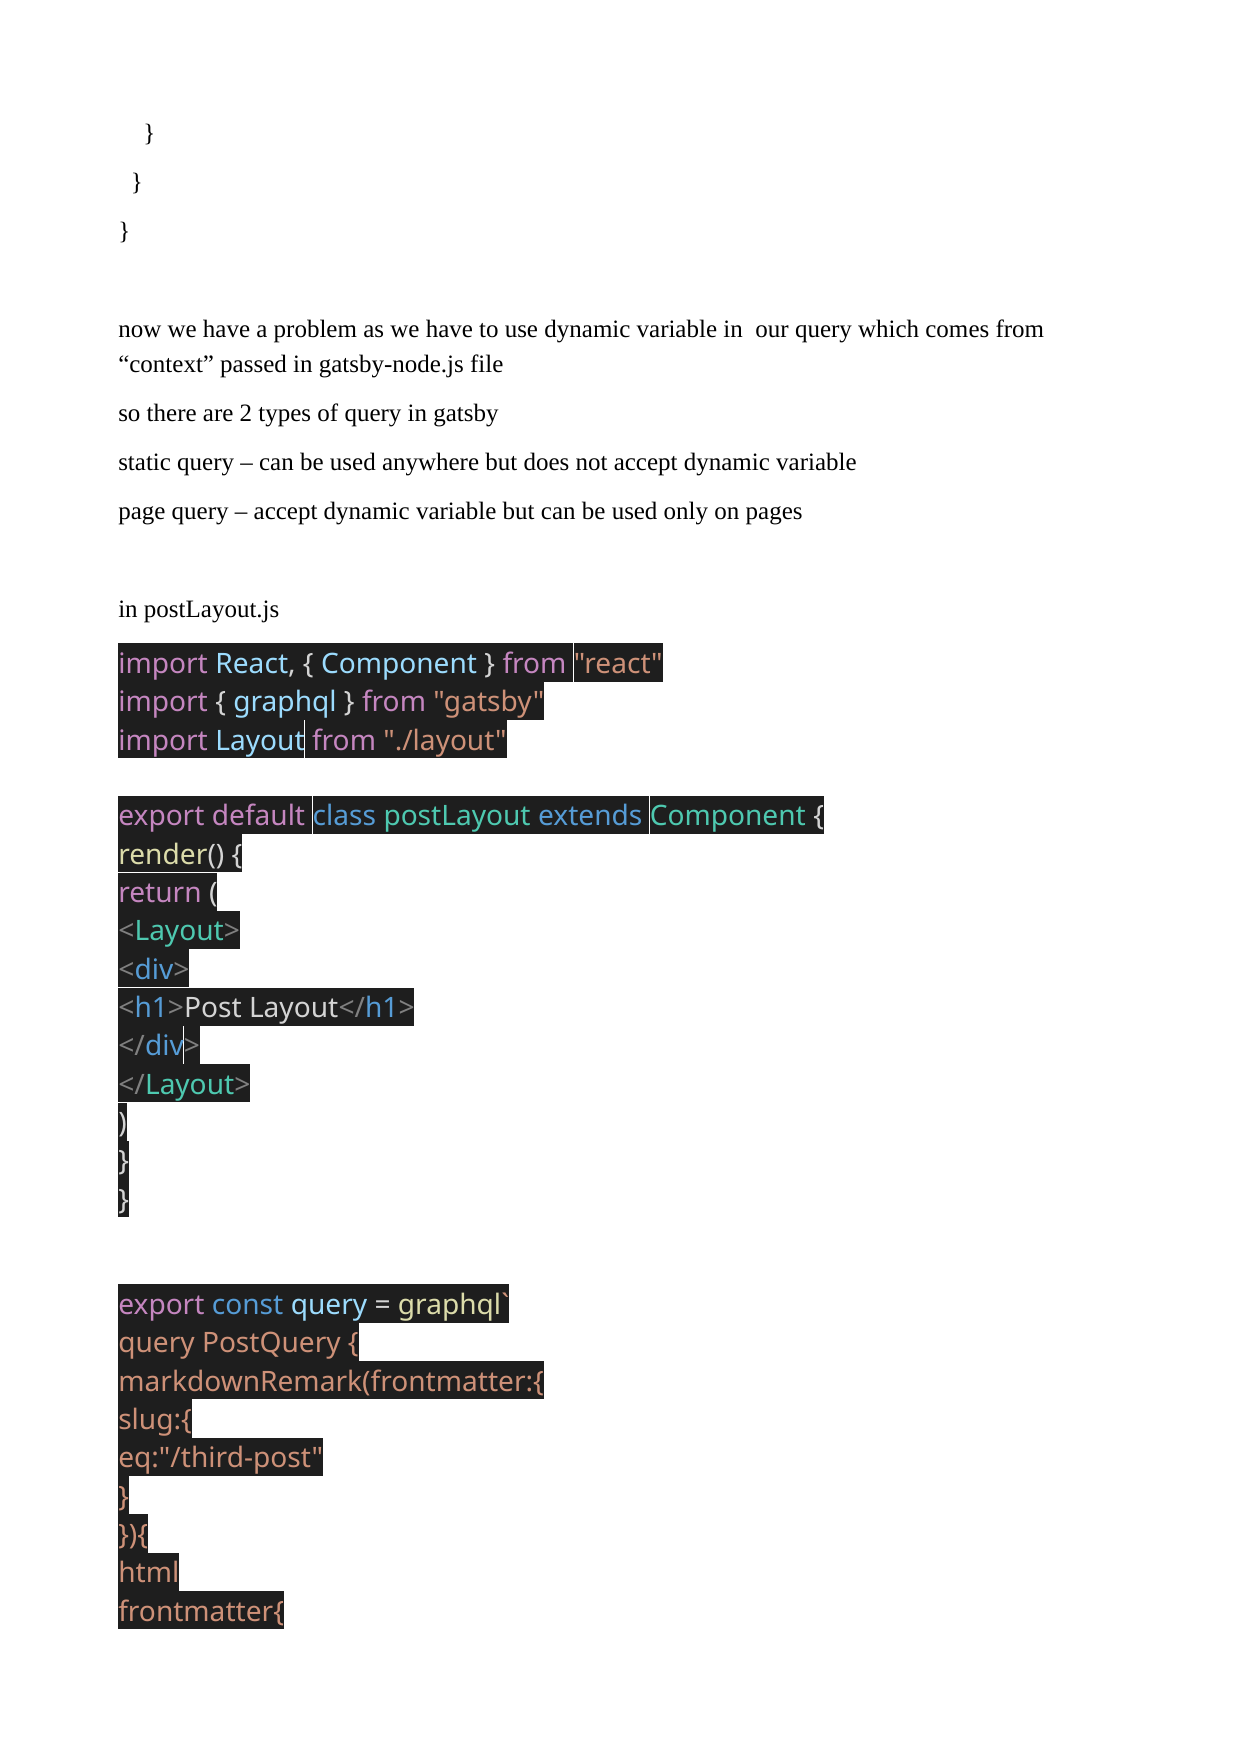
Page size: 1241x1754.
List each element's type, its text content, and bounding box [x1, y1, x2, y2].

text eq:"/third-post" [118, 1438, 1122, 1476]
text import { graphql } from "gatsby" [118, 682, 1122, 720]
text return ( [118, 872, 1122, 911]
text } [118, 216, 1122, 245]
text } [118, 118, 1122, 147]
text </div> [118, 1026, 1122, 1064]
text } [118, 167, 1122, 196]
text <h1>Post Layout</h1> [118, 987, 1122, 1026]
text }){ [118, 1514, 1122, 1553]
text <div> [118, 949, 1122, 987]
text page query – accept dynamic variable but can be used only on pages [118, 496, 1122, 525]
text in postLayout.js [118, 594, 1122, 623]
text <Layout> [118, 911, 1122, 949]
text now we have a problem as we have to use dynamic variable in our query which comes from “context” passed in gatsby-node.js file [118, 314, 1122, 378]
text } [118, 1476, 1122, 1514]
text query PostQuery { [118, 1323, 1122, 1361]
text ) [118, 1102, 1122, 1141]
text import Layout from "./layout" [118, 720, 1122, 758]
text import React, { Component } from "react" [118, 643, 1122, 682]
text export const query = graphql` [118, 1284, 1122, 1323]
text } [118, 1141, 1122, 1179]
text slug:{ [118, 1399, 1122, 1438]
text markdownRemark(frontmatter:{ [118, 1361, 1122, 1399]
text static query – can be used anywhere but does not accept dynamic variable [118, 447, 1122, 476]
text </Layout> [118, 1064, 1122, 1102]
text frontmatter{ [118, 1591, 1122, 1629]
text export default class postLayout extends Component { [118, 796, 1122, 834]
text render() { [118, 834, 1122, 872]
text } [118, 1179, 1122, 1217]
text html [118, 1553, 1122, 1591]
text so there are 2 types of query in gatsby [118, 398, 1122, 427]
